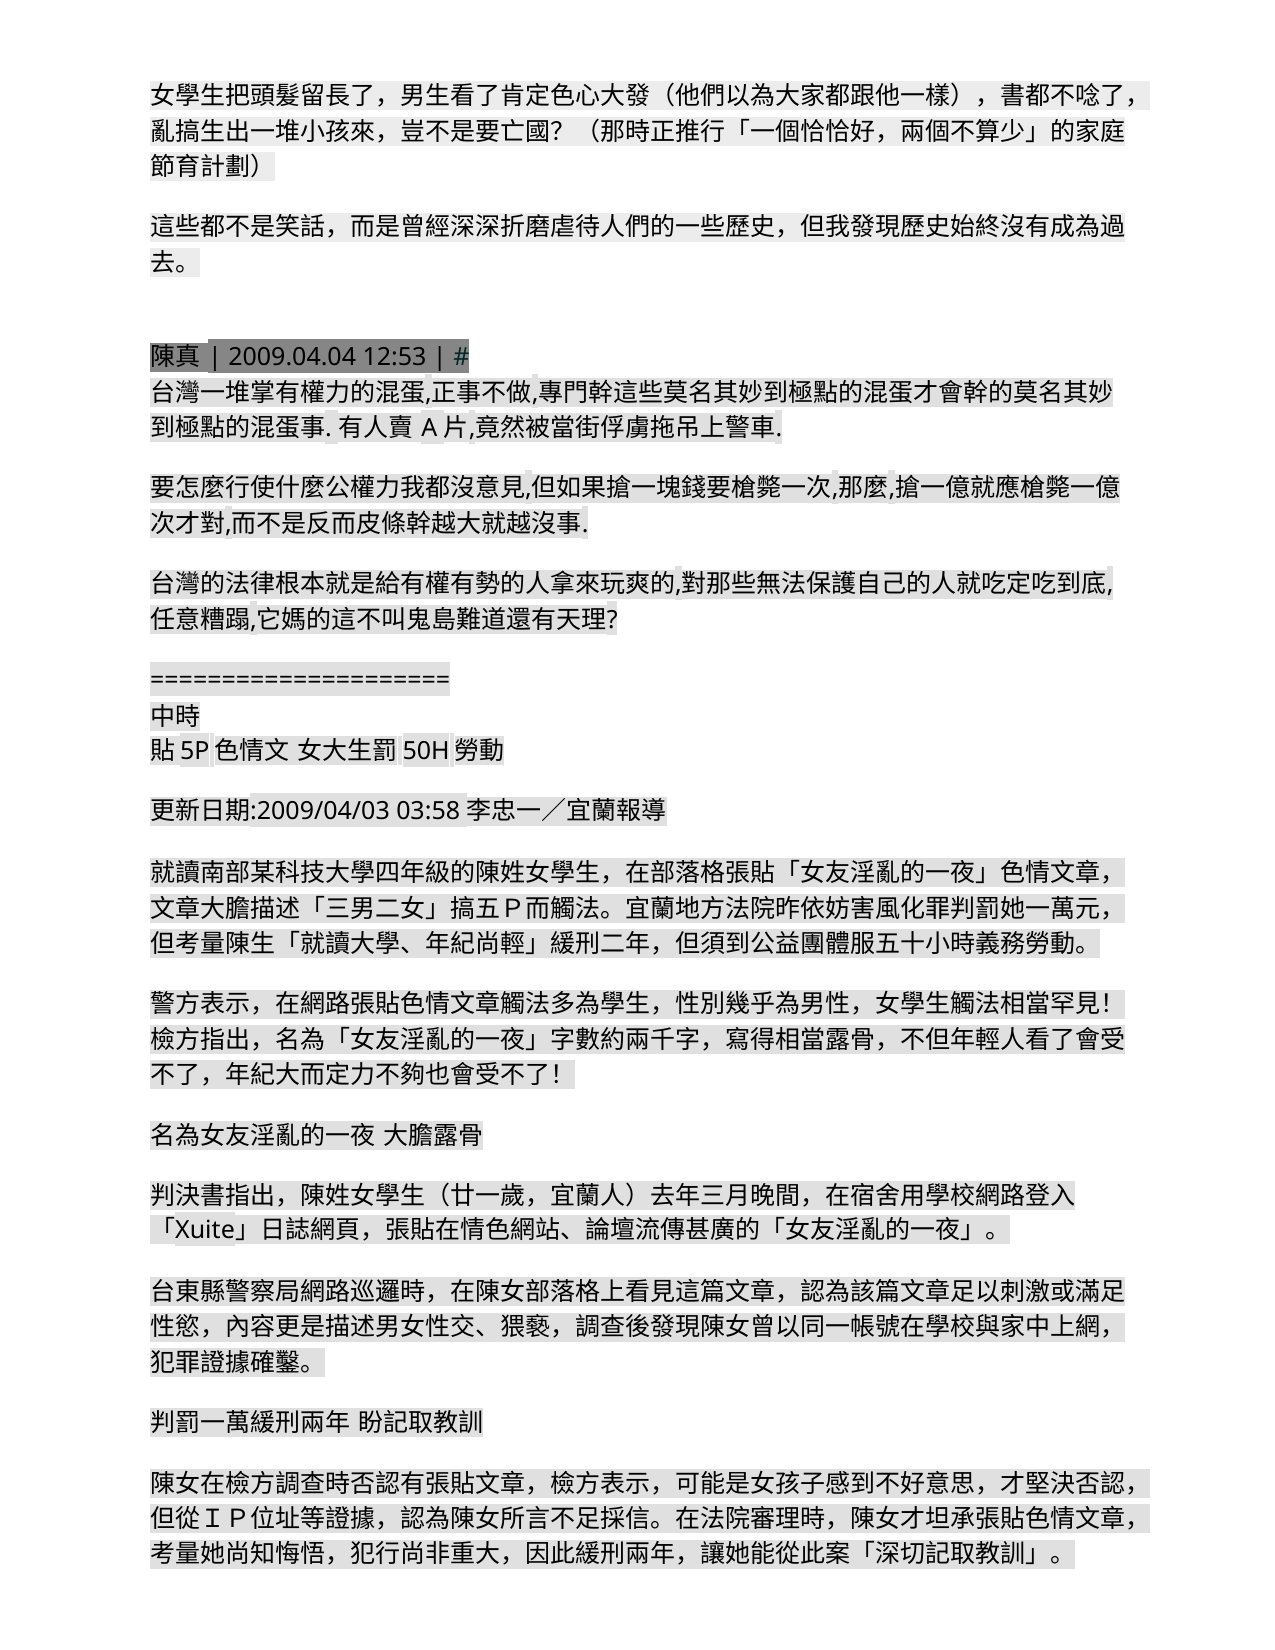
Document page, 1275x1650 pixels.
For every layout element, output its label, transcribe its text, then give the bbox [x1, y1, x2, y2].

text 要怎麼行使什麼公權力我都沒意見,但如果搶一塊錢要槍斃一次,那麼,搶一億就應槍斃一億次才對,而不是反而皮條幹越大就越沒事. [150, 469, 1125, 539]
text 更新日期:2009/04/03 03:58 李忠一／宜蘭報導 [150, 792, 1125, 827]
text 台灣的法律根本就是給有權有勢的人拿來玩爽的,對那些無法保護自己的人就吃定吃到底,任意糟蹋,它媽的這不叫鬼島難道還有天理? [150, 564, 1125, 635]
text 警方表示，在網路張貼色情文章觸法多為學生，性別幾乎為男性，女學生觸法相當罕見！檢方指出，名為「女友淫亂的一夜」字數約兩千字，寫得相當露骨，不但年輕人看了會受不了，年紀大而定力不夠也會受不了！ [150, 983, 1125, 1089]
text 陳女在檢方調查時否認有張貼文章，檢方表示，可能是女孩子感到不好意思，才堅決否認，但從ＩＰ位址等證據，認為陳女所言不足採信。在法院審理時，陳女才坦承張貼色情文章，考量她尚知悔悟，犯行尚非重大，因此緩刑兩年，讓她能從此案「深切記取教訓」。 [150, 1462, 1125, 1569]
text 八零年代之前的髮禁也一樣。立法院諸公婆紛紛起來登高一呼，反對解除髮禁！！他們說，女學生把頭髮留長了，男生看了肯定色心大發（他們以為大家都跟他一樣），書都不唸了，亂搞生出一堆小孩來，豈不是要亡國？（那時正推行「一個恰恰好，兩個不算少」的家庭節育計劃） [150, 75, 1125, 181]
text 台東縣警察局網路巡邏時，在陳女部落格上看見這篇文章，認為該篇文章足以刺激或滿足性慾，內容更是描述男女性交、猥褻，調查後發現陳女曾以同一帳號在學校與家中上網，犯罪證據確鑿。 [150, 1271, 1125, 1377]
text 判決書指出，陳姓女學生（廿一歲，宜蘭人）去年三月晚間，在宿舍用學校網路登入「Xuite」日誌網頁，張貼在情色網站、論壇流傳甚廣的「女友淫亂的一夜」。 [150, 1175, 1125, 1246]
text 就讀南部某科技大學四年級的陳姓女學生，在部落格張貼「女友淫亂的一夜」色情文章，文章大膽描述「三男二女」搞五Ｐ而觸法。宜蘭地方法院昨依妨害風化罪判罰她一萬元，但考量陳生「就讀大學、年紀尚輕」緩刑二年，但須到公益團體服五十小時義務勞動。 [150, 852, 1125, 958]
text 台灣一堆掌有權力的混蛋,正事不做,專門幹這些莫名其妙到極點的混蛋才會幹的莫名其妙到極點的混蛋事. 有人賣 A 片,竟然被當街俘虜拖吊上警車. [150, 373, 1125, 444]
text 判罰一萬緩刑兩年 盼記取教訓 [150, 1402, 1125, 1437]
text 名為女友淫亂的一夜 大膽露骨 [150, 1114, 1125, 1150]
text 陳真 | 2009.04.04 12:53 | # [150, 337, 1125, 373]
text 這些都不是笑話，而是曾經深深折磨虐待人們的一些歷史，但我發現歷史始終沒有成為過去。 [150, 206, 1125, 312]
text ===================== 中時 貼5P色情文 女大生罰50H勞動 [150, 660, 1125, 767]
